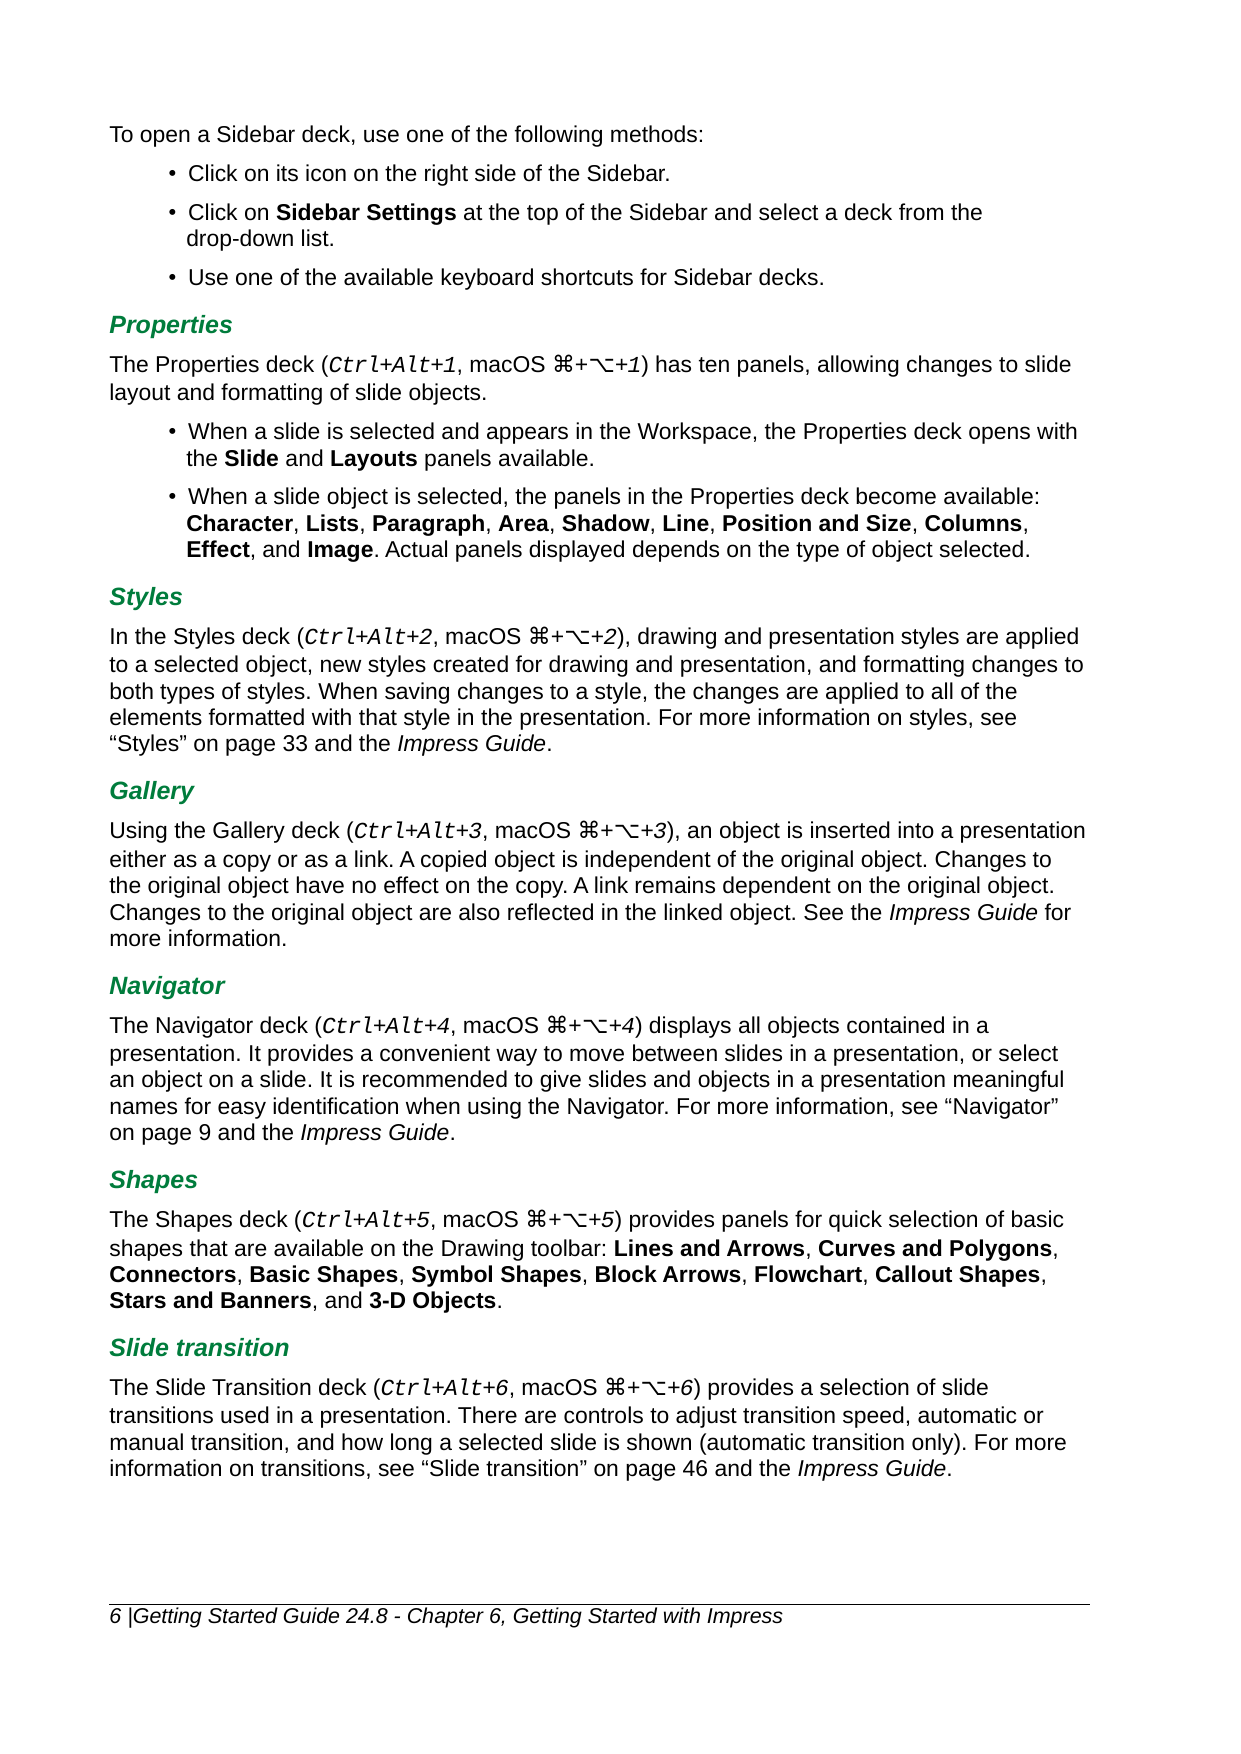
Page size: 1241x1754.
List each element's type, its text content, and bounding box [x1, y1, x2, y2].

text The Shapes deck (Ctrl+Alt+5, macOS ⌘+⌥+5) provides panels for quick selection of basic shapes that are available on the Drawing toolbar: Lines and Arrows, Curves and Polygons, Connectors, Basic Shapes, Symbol Shapes, Block Arrows, Flowchart, Callout Shapes, Stars and Banners, and 3‑D Objects. [109, 1206, 1090, 1313]
subtitle Properties [109, 310, 1090, 338]
subtitle Shapes [109, 1165, 1090, 1194]
text Using the Gallery deck (Ctrl+Alt+3, macOS ⌘+⌥+3), an object is inserted into a presentation either as a copy or as a link. A copied object is independent of the original object. Changes to the original object have no effect on the copy. A link remains dependent on the original object. Changes to the original object are also reflected in the linked object. See the Impress Guide for more information. [109, 817, 1090, 951]
list To open a Sidebar deck, use one of the following methods: [109, 121, 1090, 147]
list Use one of the available keyboard shortcuts for Sidebar decks. [168, 264, 1090, 290]
subtitle Navigator [109, 971, 1090, 999]
text The Slide Transition deck (Ctrl+Alt+6, macOS ⌘+⌥+6) provides a selection of slide transitions used in a presentation. There are controls to adjust transition speed, automatic or manual transition, and how long a selected slide is shown (automatic transition only). For more information on transitions, see “Slide transition” on page 46 and the Impress Guide. [109, 1374, 1090, 1482]
subtitle Styles [109, 582, 1090, 611]
list When a slide object is selected, the panels in the Properties deck become available: Character, Lists, Paragraph, Area, Shadow, Line, Position and Size, Columns, Effect, and Image. Actual panels displayed depends on the type of object selected. [168, 483, 1090, 562]
subtitle Gallery [109, 776, 1090, 805]
subtitle Slide transition [109, 1333, 1090, 1362]
text In the Styles deck (Ctrl+Alt+2, macOS ⌘+⌥+2), drawing and presentation styles are applied to a selected object, new styles created for drawing and presentation, and formatting changes to both types of styles. When saving changes to a style, the changes are applied to all of the elements formatted with that style in the presentation. For more information on styles, see “Styles” on page 33 and the Impress Guide. [109, 623, 1090, 757]
text The Navigator deck (Ctrl+Alt+4, macOS ⌘+⌥+4) displays all objects contained in a presentation. It provides a convenient way to move between slides in a presentation, or select an object on a slide. It is recommended to give slides and objects in a presentation meaningful names for easy identification when using the Navigator. For more information, see “Navigator” on page 9 and the Impress Guide. [109, 1012, 1090, 1146]
list When a slide is selected and appears in the Workspace, the Properties deck opens with the Slide and Layouts panels available. [168, 418, 1090, 471]
list The Properties deck (Ctrl+Alt+1, macOS ⌘+⌥+1) has ten panels, allowing changes to slide layout and formatting of slide objects. [109, 351, 1090, 406]
list Click on Sidebar Settings at the top of the Sidebar and select a deck from the drop‑down list. [168, 199, 1090, 251]
list Click on its icon on the right side of the Sidebar. [168, 160, 1090, 186]
